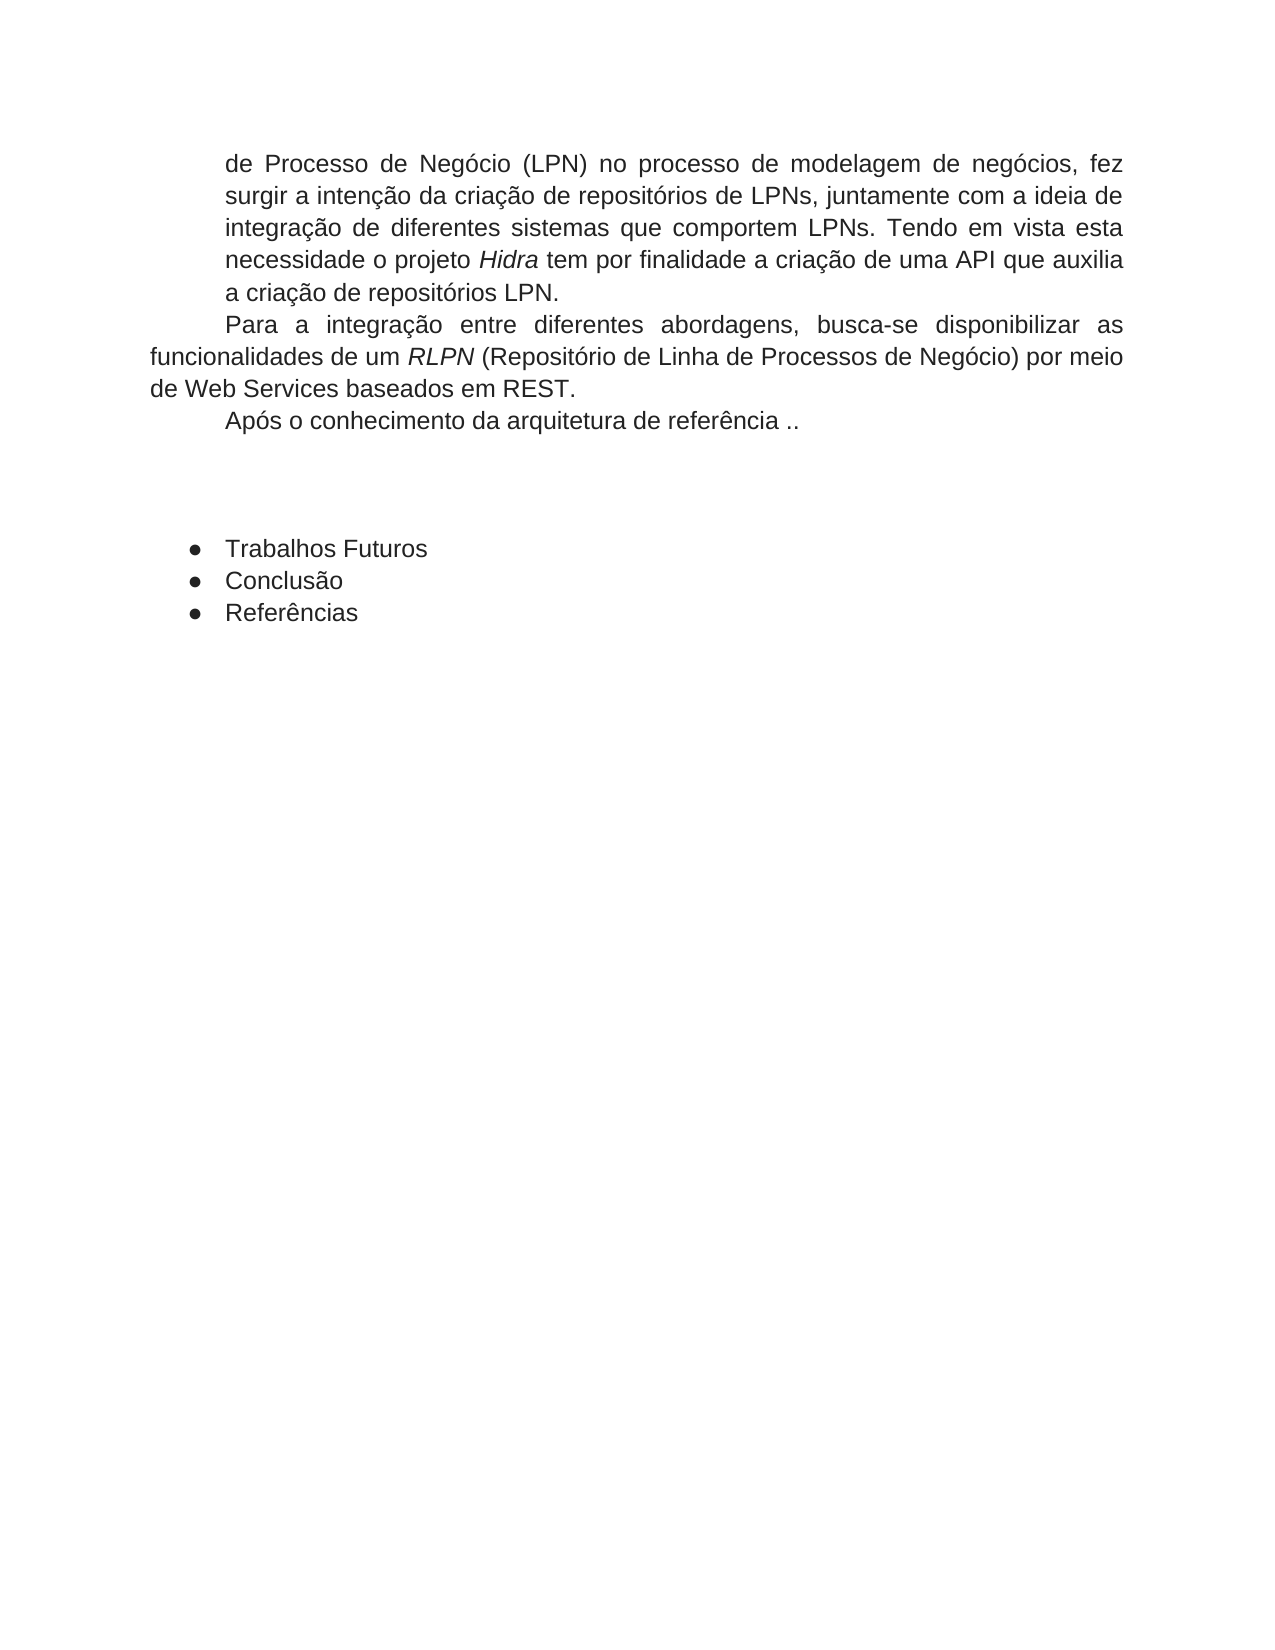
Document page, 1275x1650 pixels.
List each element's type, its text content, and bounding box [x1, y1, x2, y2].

text Após o conhecimento da arquitetura de referência .. [150, 407, 1125, 434]
list Referências [187, 599, 1125, 627]
list Conclusão [187, 567, 1125, 595]
list Trabalhos Futuros [187, 535, 1125, 563]
list de Processo de Negócio (LPN) no processo de modelagem de negócios, fez surgir a intenção da criação de repositórios de LPNs, juntamente com a ideia de integração de diferentes sistemas que comportem LPNs. Tendo em vista esta necessidade o projeto Hidra tem por finalidade a criação de uma API que auxilia a criação de repositórios LPN. [187, 150, 1125, 306]
text Para a integração entre diferentes abordagens, busca-se disponibilizar as funcionalidades de um RLPN (Repositório de Linha de Processos de Negócio) por meio de Web Services baseados em REST. [150, 310, 1125, 402]
